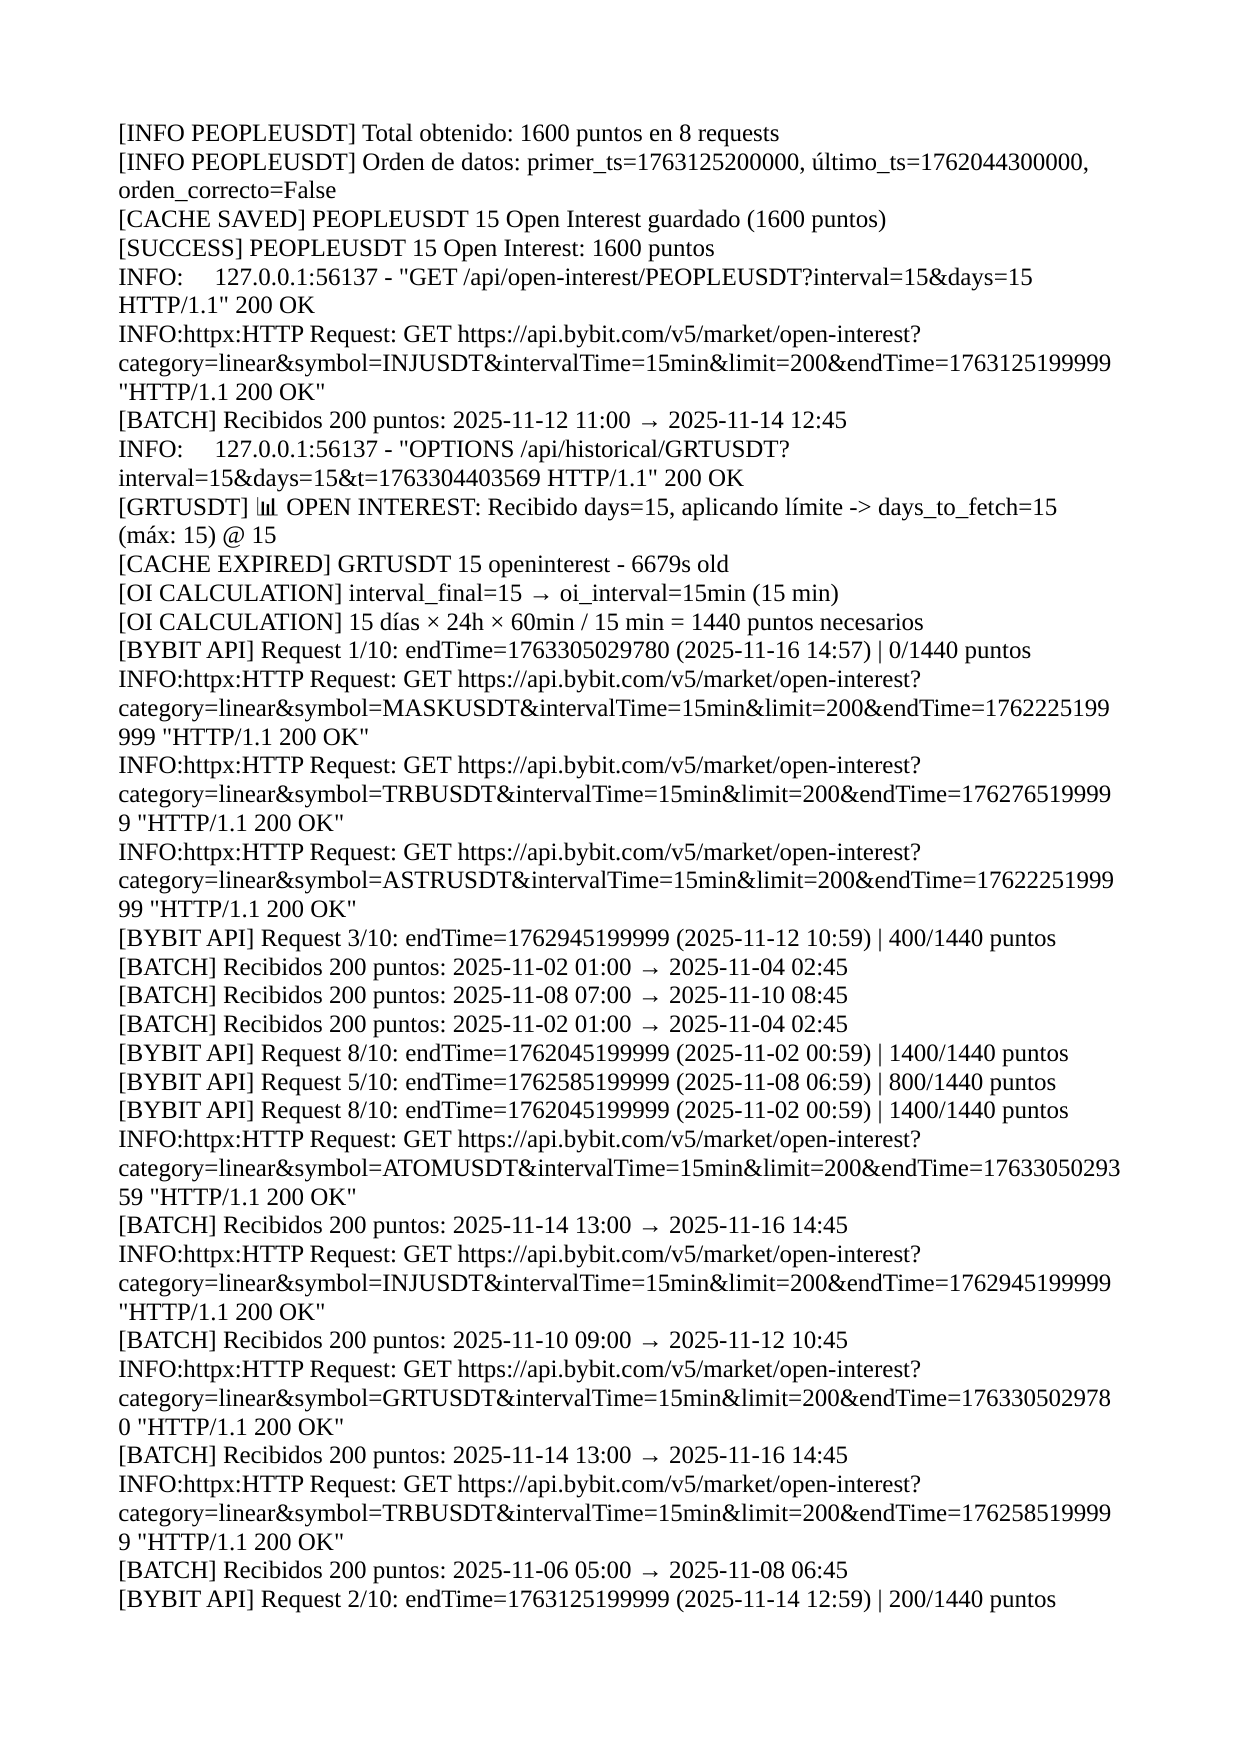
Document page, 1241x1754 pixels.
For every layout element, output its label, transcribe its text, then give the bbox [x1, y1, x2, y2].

text INFO:httpx:HTTP Request: GET https://api.bybit.com/v5/market/open-interest?category=linear&symbol=GRTUSDT&intervalTime=15min&limit=200&endTime=1763305029780 "HTTP/1.1 200 OK" [118, 1354, 1122, 1441]
text [BYBIT API] Request 1/10: endTime=1763305029780 (2025-11-16 14:57) | 0/1440 puntos [118, 636, 1122, 664]
text [BYBIT API] Request 8/10: endTime=1762045199999 (2025-11-02 00:59) | 1400/1440 puntos [118, 1038, 1122, 1067]
text [BATCH] Recibidos 200 puntos: 2025-11-06 05:00 → 2025-11-08 06:45 [118, 1556, 1122, 1584]
text [BATCH] Recibidos 200 puntos: 2025-11-02 01:00 → 2025-11-04 02:45 [118, 952, 1122, 981]
text [BYBIT API] Request 3/10: endTime=1762945199999 (2025-11-12 10:59) | 400/1440 puntos [118, 923, 1122, 952]
text INFO:httpx:HTTP Request: GET https://api.bybit.com/v5/market/open-interest?category=linear&symbol=TRBUSDT&intervalTime=15min&limit=200&endTime=1762585199999 "HTTP/1.1 200 OK" [118, 1469, 1122, 1556]
text INFO:httpx:HTTP Request: GET https://api.bybit.com/v5/market/open-interest?category=linear&symbol=INJUSDT&intervalTime=15min&limit=200&endTime=1762945199999 "HTTP/1.1 200 OK" [118, 1239, 1122, 1326]
text [BATCH] Recibidos 200 puntos: 2025-11-14 13:00 → 2025-11-16 14:45 [118, 1211, 1122, 1239]
text INFO:httpx:HTTP Request: GET https://api.bybit.com/v5/market/open-interest?category=linear&symbol=INJUSDT&intervalTime=15min&limit=200&endTime=1763125199999 "HTTP/1.1 200 OK" [118, 319, 1122, 406]
text [BYBIT API] Request 2/10: endTime=1763125199999 (2025-11-14 12:59) | 200/1440 puntos [118, 1584, 1122, 1613]
text [CACHE SAVED] PEOPLEUSDT 15 Open Interest guardado (1600 puntos) [118, 204, 1122, 233]
text [OI CALCULATION] interval_final=15 → oi_interval=15min (15 min) [118, 578, 1122, 607]
text INFO:httpx:HTTP Request: GET https://api.bybit.com/v5/market/open-interest?category=linear&symbol=ATOMUSDT&intervalTime=15min&limit=200&endTime=1763305029359 "HTTP/1.1 200 OK" [118, 1124, 1122, 1211]
text INFO: 127.0.0.1:56137 - "OPTIONS /api/historical/GRTUSDT?interval=15&days=15&t=1763304403569 HTTP/1.1" 200 OK [118, 434, 1122, 492]
text INFO:httpx:HTTP Request: GET https://api.bybit.com/v5/market/open-interest?category=linear&symbol=ASTRUSDT&intervalTime=15min&limit=200&endTime=1762225199999 "HTTP/1.1 200 OK" [118, 837, 1122, 923]
text [BATCH] Recibidos 200 puntos: 2025-11-12 11:00 → 2025-11-14 12:45 [118, 406, 1122, 434]
text [BATCH] Recibidos 200 puntos: 2025-11-14 13:00 → 2025-11-16 14:45 [118, 1441, 1122, 1469]
text [CACHE EXPIRED] GRTUSDT 15 openinterest - 6679s old [118, 549, 1122, 578]
text [BYBIT API] Request 8/10: endTime=1762045199999 (2025-11-02 00:59) | 1400/1440 puntos [118, 1096, 1122, 1124]
text [INFO PEOPLEUSDT] Orden de datos: primer_ts=1763125200000, último_ts=1762044300000, orden_correcto=False [118, 147, 1122, 204]
text [GRTUSDT] 📊 OPEN INTEREST: Recibido days=15, aplicando límite -> days_to_fetch=15 (máx: 15) @ 15 [118, 492, 1122, 549]
text [BATCH] Recibidos 200 puntos: 2025-11-08 07:00 → 2025-11-10 08:45 [118, 981, 1122, 1009]
text [BYBIT API] Request 5/10: endTime=1762585199999 (2025-11-08 06:59) | 800/1440 puntos [118, 1067, 1122, 1096]
text [BATCH] Recibidos 200 puntos: 2025-11-10 09:00 → 2025-11-12 10:45 [118, 1326, 1122, 1354]
text [OI CALCULATION] 15 días × 24h × 60min / 15 min = 1440 puntos necesarios [118, 607, 1122, 636]
text INFO: 127.0.0.1:56137 - "GET /api/open-interest/PEOPLEUSDT?interval=15&days=15 HTTP/1.1" 200 OK [118, 262, 1122, 319]
text INFO:httpx:HTTP Request: GET https://api.bybit.com/v5/market/open-interest?category=linear&symbol=TRBUSDT&intervalTime=15min&limit=200&endTime=1762765199999 "HTTP/1.1 200 OK" [118, 751, 1122, 837]
text INFO:httpx:HTTP Request: GET https://api.bybit.com/v5/market/open-interest?category=linear&symbol=MASKUSDT&intervalTime=15min&limit=200&endTime=1762225199999 "HTTP/1.1 200 OK" [118, 664, 1122, 751]
text [BATCH] Recibidos 200 puntos: 2025-11-02 01:00 → 2025-11-04 02:45 [118, 1009, 1122, 1038]
text [INFO PEOPLEUSDT] Total obtenido: 1600 puntos en 8 requests [118, 118, 1122, 147]
text [SUCCESS] PEOPLEUSDT 15 Open Interest: 1600 puntos [118, 233, 1122, 262]
